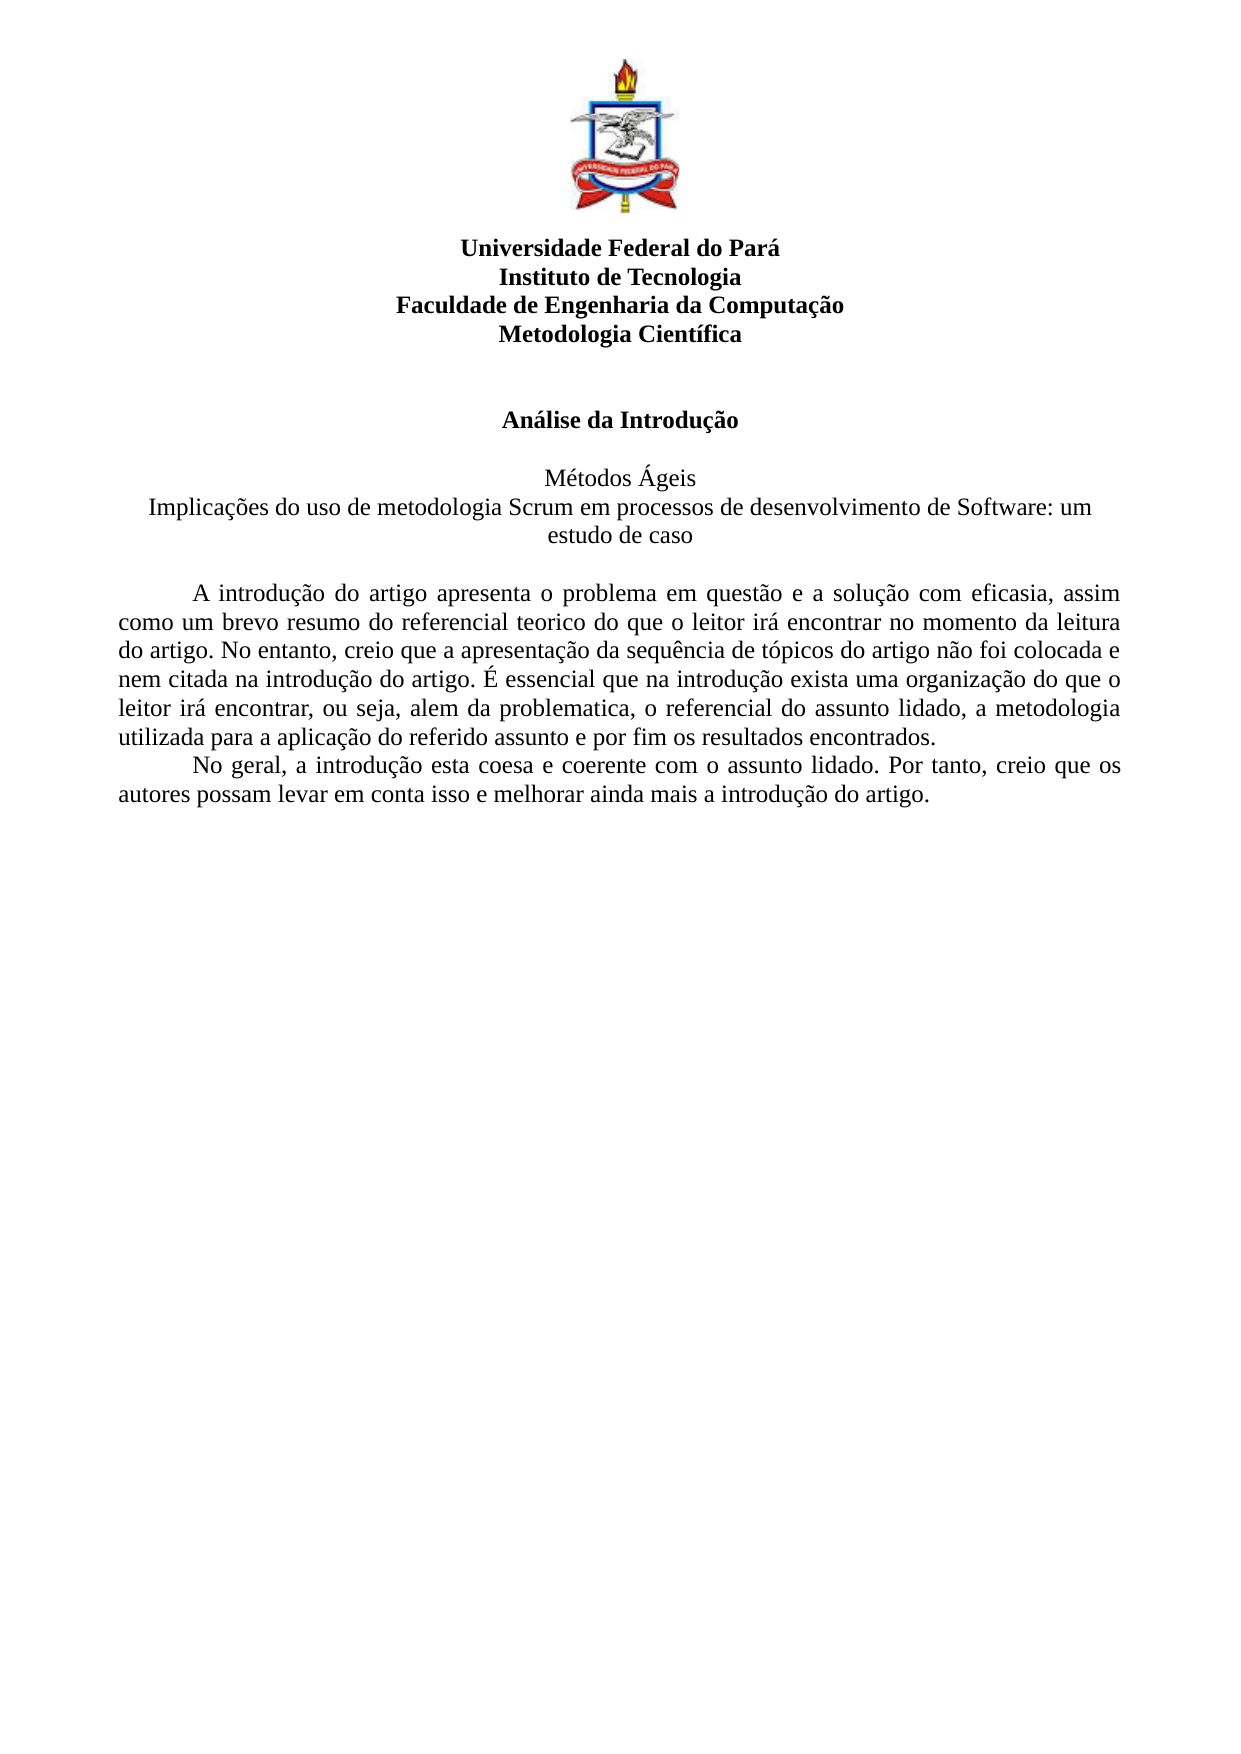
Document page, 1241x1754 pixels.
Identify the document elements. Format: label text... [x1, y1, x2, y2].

text Implicações do uso de metodologia Scrum em processos de desenvolvimento de Software: um estudo de caso [118, 492, 1122, 549]
text Universidade Federal do Pará [118, 233, 1122, 262]
text No geral, a introdução esta coesa e coerente com o assunto lidado. Por tanto, creio que os autores possam levar em conta isso e melhorar ainda mais a introdução do artigo. [118, 751, 1122, 808]
text Métodos Ágeis [118, 463, 1122, 492]
text Faculdade de Engenharia da Computação [118, 291, 1122, 319]
text A introdução do artigo apresenta o problema em questão e a solução com eficasia, assim como um brevo resumo do referencial teorico do que o leitor irá encontrar no momento da leitura do artigo. No entanto, creio que a apresentação da sequência de tópicos do artigo não foi colocada e nem citada na introdução do artigo. É essencial que na introdução exista uma organização do que o leitor irá encontrar, ou seja, alem da problematica, o referencial do assunto lidado, a metodologia utilizada para a aplicação do referido assunto e por fim os resultados encontrados. [118, 578, 1122, 751]
text Análise da Introdução [118, 406, 1122, 434]
text Metodologia Científica [118, 319, 1122, 348]
text Instituto de Tecnologia [118, 262, 1122, 291]
picture [570, 59, 680, 213]
